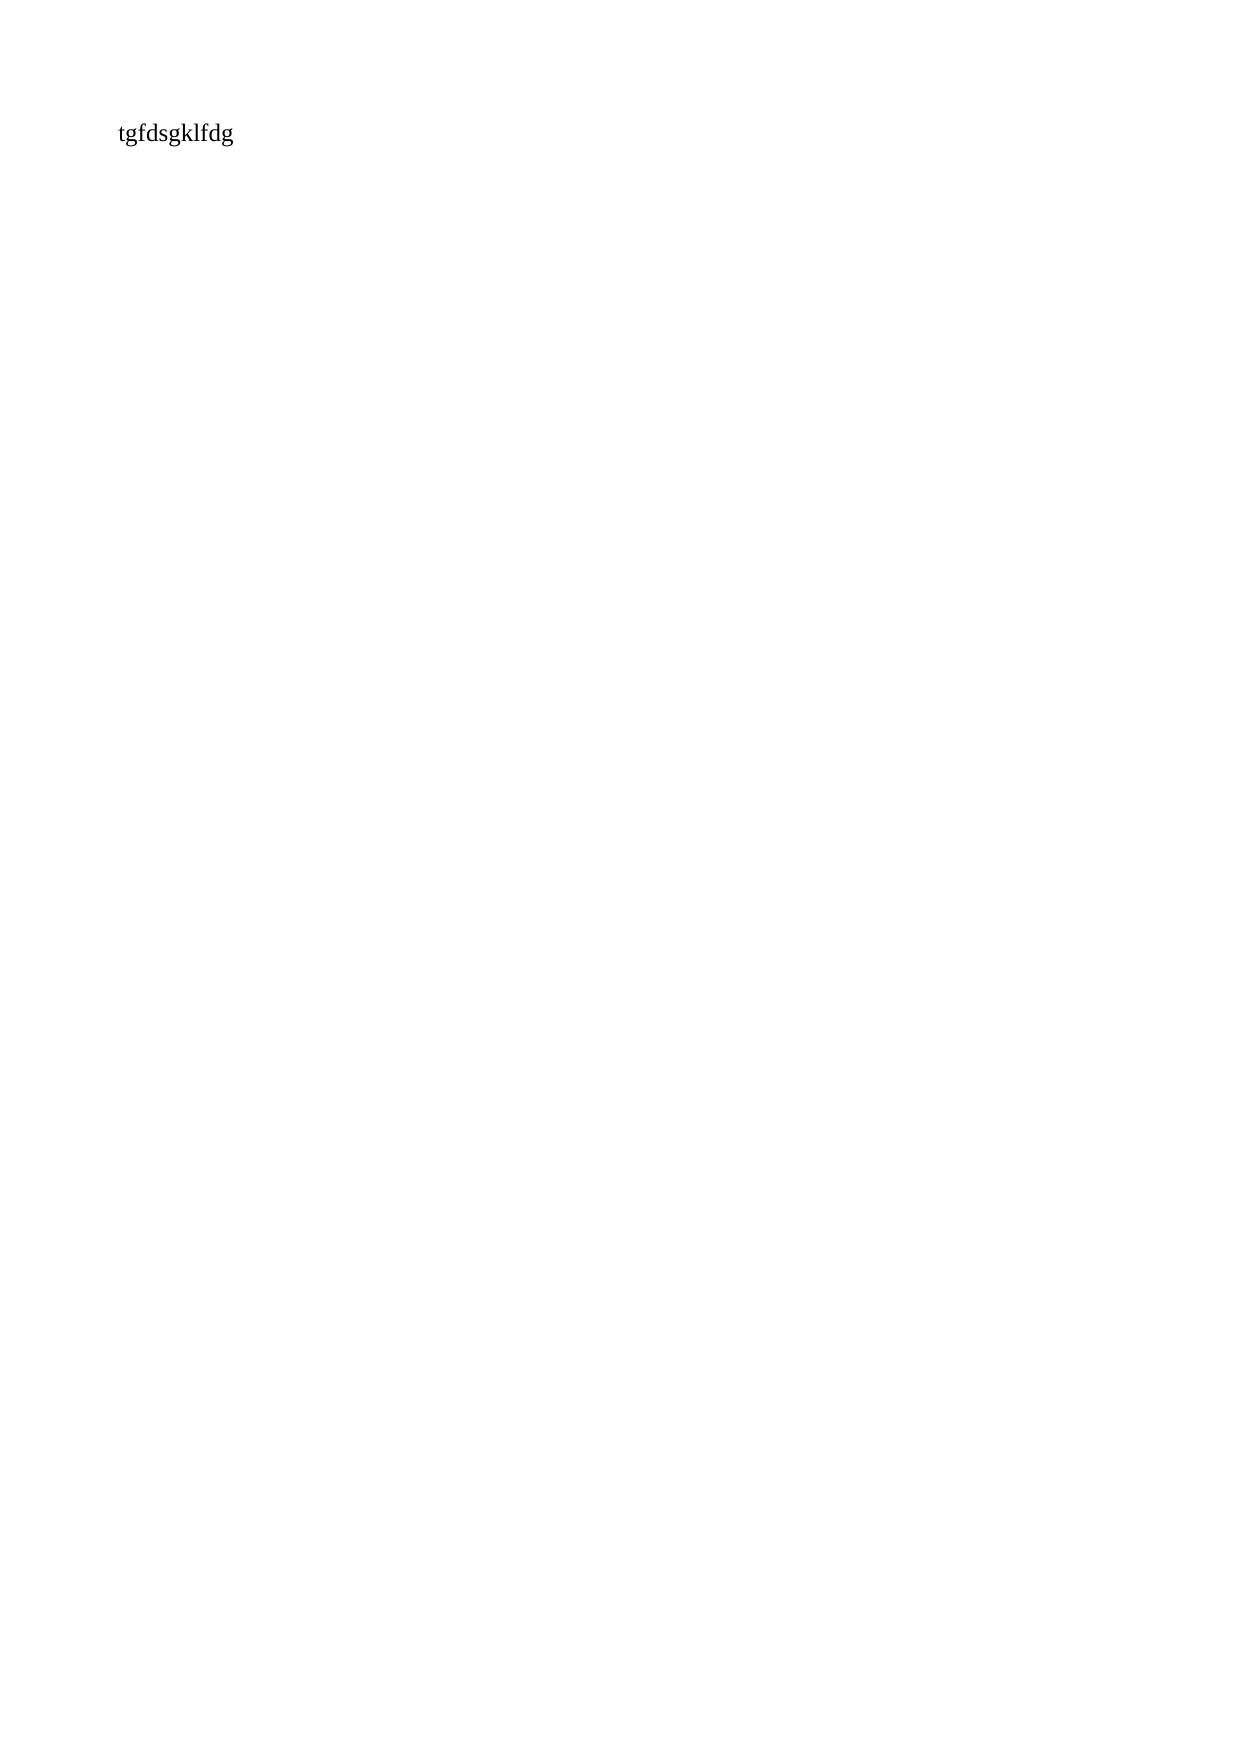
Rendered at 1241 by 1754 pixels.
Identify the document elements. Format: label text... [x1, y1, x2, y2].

text tgfdsgklfdg [118, 118, 1122, 147]
